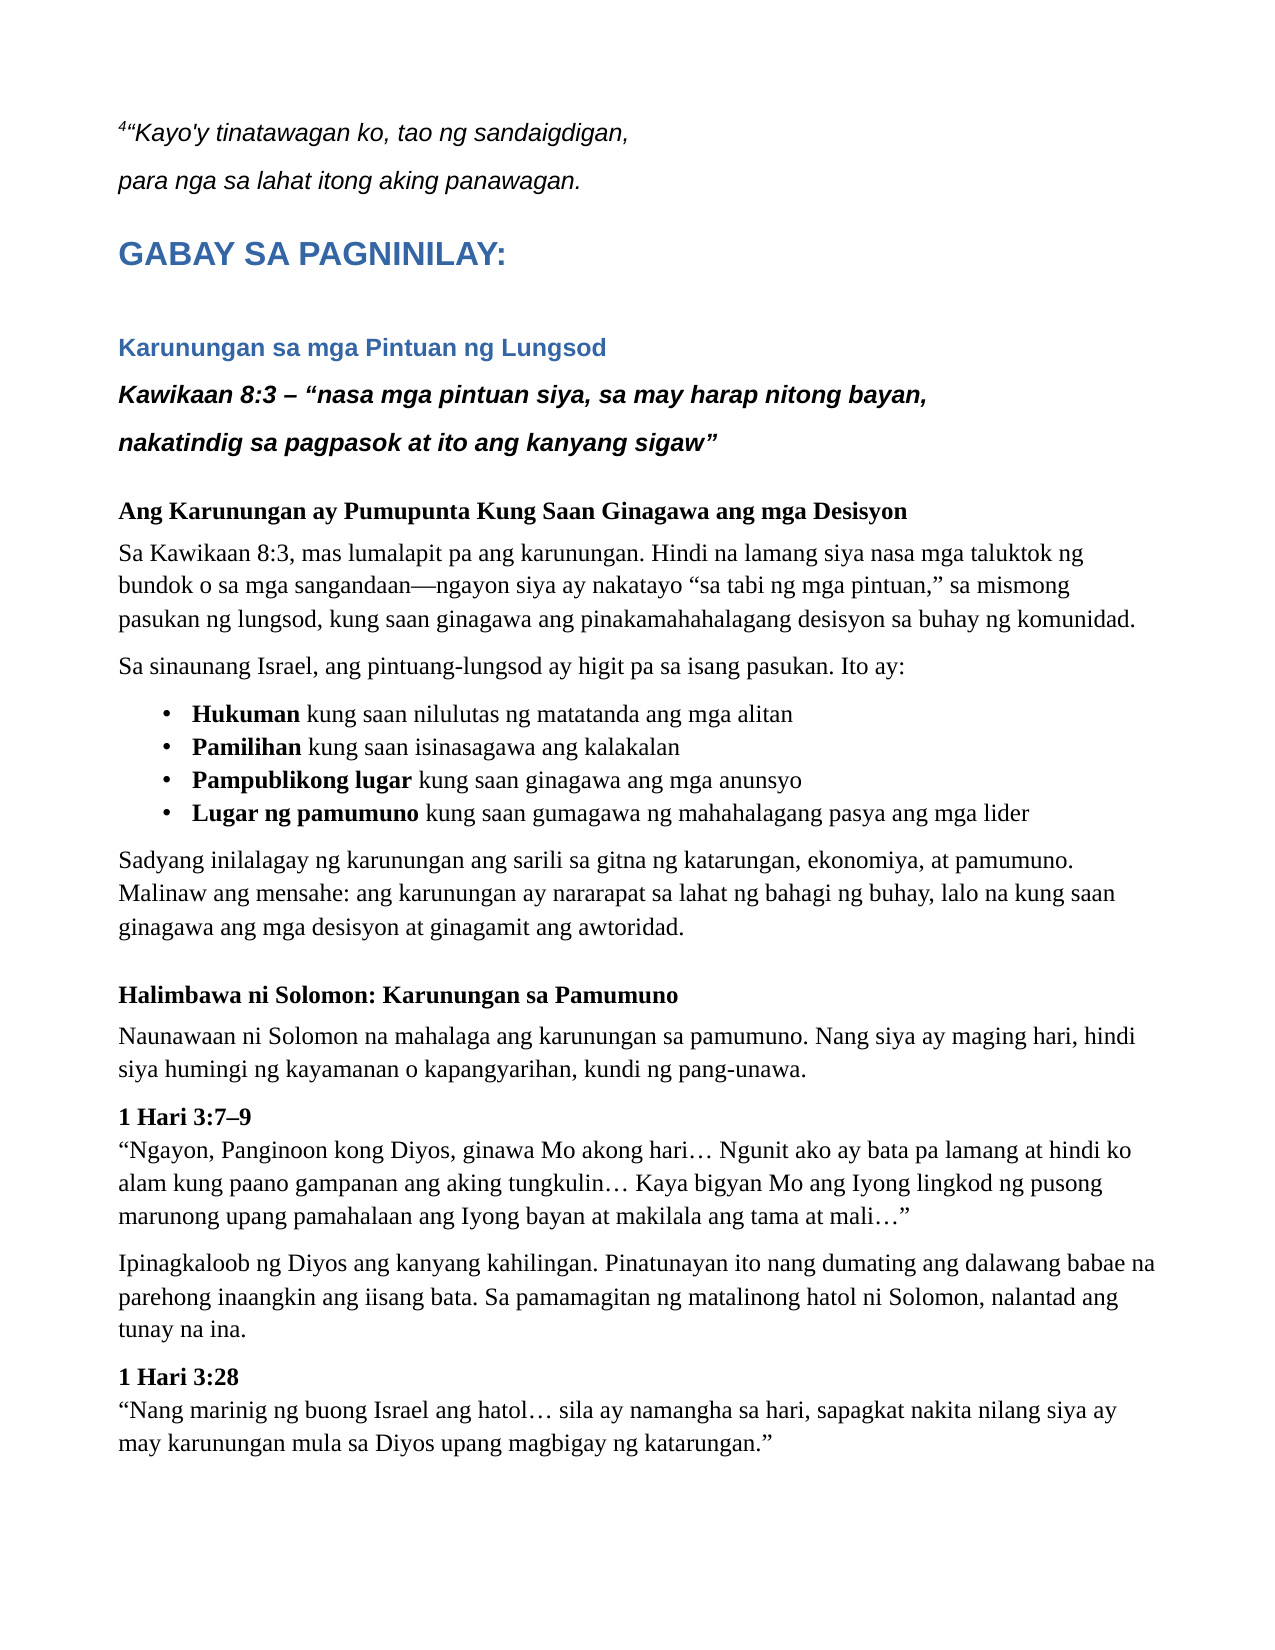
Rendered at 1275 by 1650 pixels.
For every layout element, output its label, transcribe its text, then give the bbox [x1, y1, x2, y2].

text Sa Kawikaan 8:3, mas lumalapit pa ang karunungan. Hindi na lamang siya nasa mga taluktok ng bundok o sa mga sangandaan—ngayon siya ay nakatayo “sa tabi ng mga pintuan,” sa mismong pasukan ng lungsod, kung saan ginagawa ang pinakamahahalagang desisyon sa buhay ng komunidad. [118, 538, 1157, 632]
text Sadyang inilalagay ng karunungan ang sarili sa gitna ng katarungan, ekonomiya, at pamumuno. Malinaw ang mensahe: ang karunungan ay nararapat sa lahat ng bahagi ng buhay, lalo na kung saan ginagawa ang mga desisyon at ginagamit ang awtoridad. [118, 846, 1157, 940]
text nakatindig sa pagpasok at ito ang kanyang sigaw” [118, 428, 1157, 457]
text Naunawaan ni Solomon na mahalaga ang karunungan sa pamumuno. Nang siya ay maging hari, hindi siya humingi ng kayamanan o kapangyarihan, kundi ng pang-unawa. [118, 1021, 1157, 1083]
text 1 Hari 3:7–9 “Ngayon, Panginoon kong Diyos, ginawa Mo akong hari… Ngunit ako ay bata pa lamang at hindi ko alam kung paano gampanan ang aking tungkulin… Kaya bigyan Mo ang Iyong lingkod ng pusong marunong upang pamahalaan ang Iyong bayan at makilala ang tama at mali…” [118, 1102, 1157, 1230]
subtitle Halimbawa ni Solomon: Karunungan sa Pamumuno [118, 980, 1157, 1009]
text Kawikaan 8:3 – “nasa mga pintuan siya, sa may harap nitong bayan, [118, 380, 1157, 409]
subtitle GABAY SA PAGNINILAY: [118, 234, 1157, 273]
text Karunungan sa mga Pintuan ng Lungsod [118, 333, 1157, 361]
list Hukuman kung saan nilulutas ng matatanda ang mga alitan [162, 699, 1157, 728]
subtitle Ang Karunungan ay Pumupunta Kung Saan Ginagawa ang mga Desisyon [118, 496, 1157, 525]
list Lugar ng pamumuno kung saan gumagawa ng mahahalagang pasya ang mga lider [162, 798, 1157, 827]
text 4“Kayo'y tinatawagan ko, tao ng sandaigdigan, [118, 118, 1157, 147]
text para nga sa lahat itong aking panawagan. [118, 166, 1157, 194]
list Pampublikong lugar kung saan ginagawa ang mga anunsyo [162, 765, 1157, 794]
list Pamilihan kung saan isinasagawa ang kalakalan [162, 732, 1157, 761]
text Ipinagkaloob ng Diyos ang kanyang kahilingan. Pinatunayan ito nang dumating ang dalawang babae na parehong inaangkin ang iisang bata. Sa pamamagitan ng matalinong hatol ni Solomon, nalantad ang tunay na ina. [118, 1248, 1157, 1343]
text Sa sinaunang Israel, ang pintuang-lungsod ay higit pa sa isang pasukan. Ito ay: [118, 651, 1157, 680]
text 1 Hari 3:28 “Nang marinig ng buong Israel ang hatol… sila ay namangha sa hari, sapagkat nakita nilang siya ay may karunungan mula sa Diyos upang magbigay ng katarungan.” [118, 1362, 1157, 1457]
